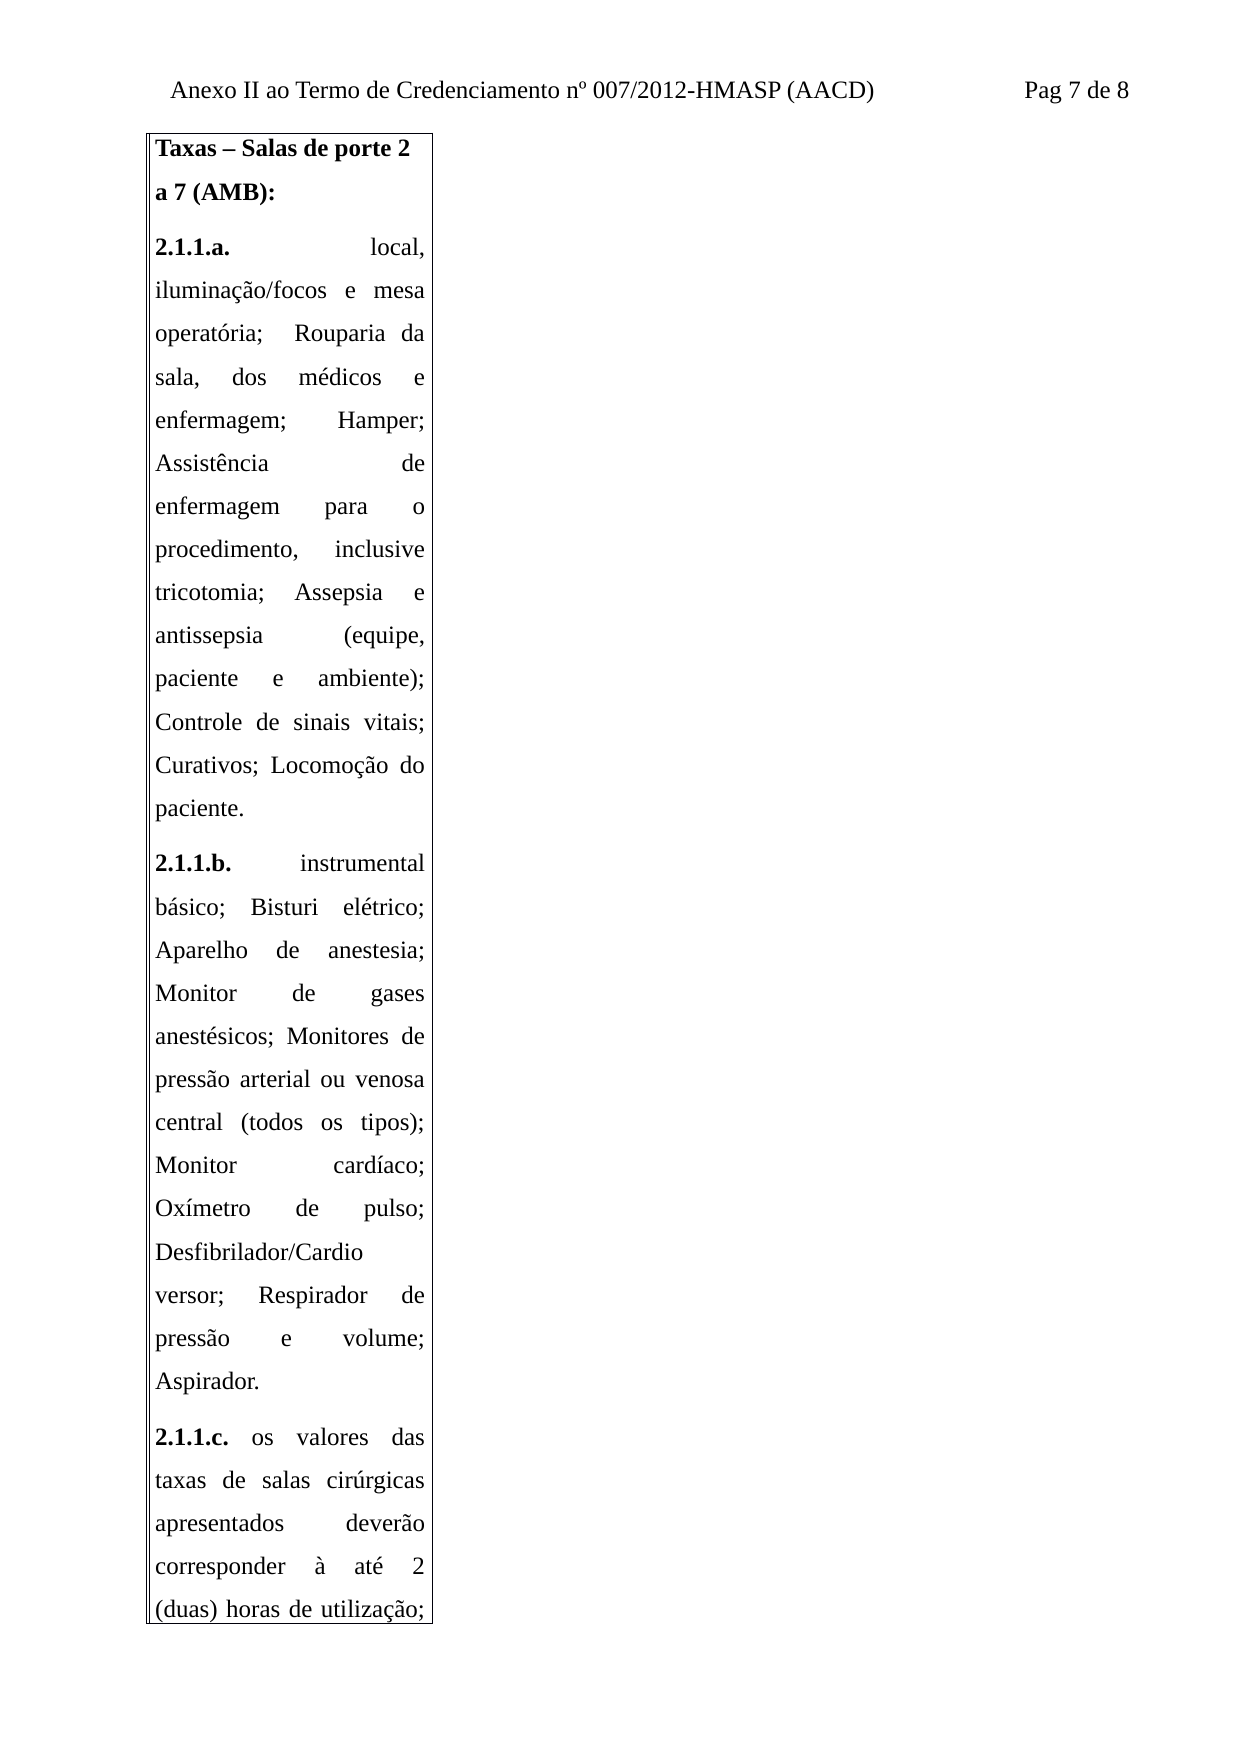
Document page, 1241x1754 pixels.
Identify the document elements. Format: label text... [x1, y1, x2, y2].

table_cell Taxas – Salas de porte 2 a 7 (AMB): 2.1.1.a. local, iluminação/focos e mesa operatória; Rouparia da sala, dos médicos e enfermagem; Hamper; Assistência de enfermagem para o procedimento, inclusive tricotomia; Assepsia e antissepsia (equipe, paciente e ambiente); Controle de sinais vitais; Curativos; Locomoção do paciente. 2.1.1.b. instrumental básico; Bisturi elétrico; Aparelho de anestesia; Monitor de gases anestésicos; Monitores de pressão arterial ou venosa central (todos os tipos); Monitor cardíaco; Oxímetro de pulso; Desfibrilador/Cardio versor; Respirador de pressão e volume; Aspirador. 2.1.1.c. os valores das taxas de salas cirúrgicas apresentados deverão corresponder à até 2 (duas) horas de utilização; [150, 134, 432, 1623]
